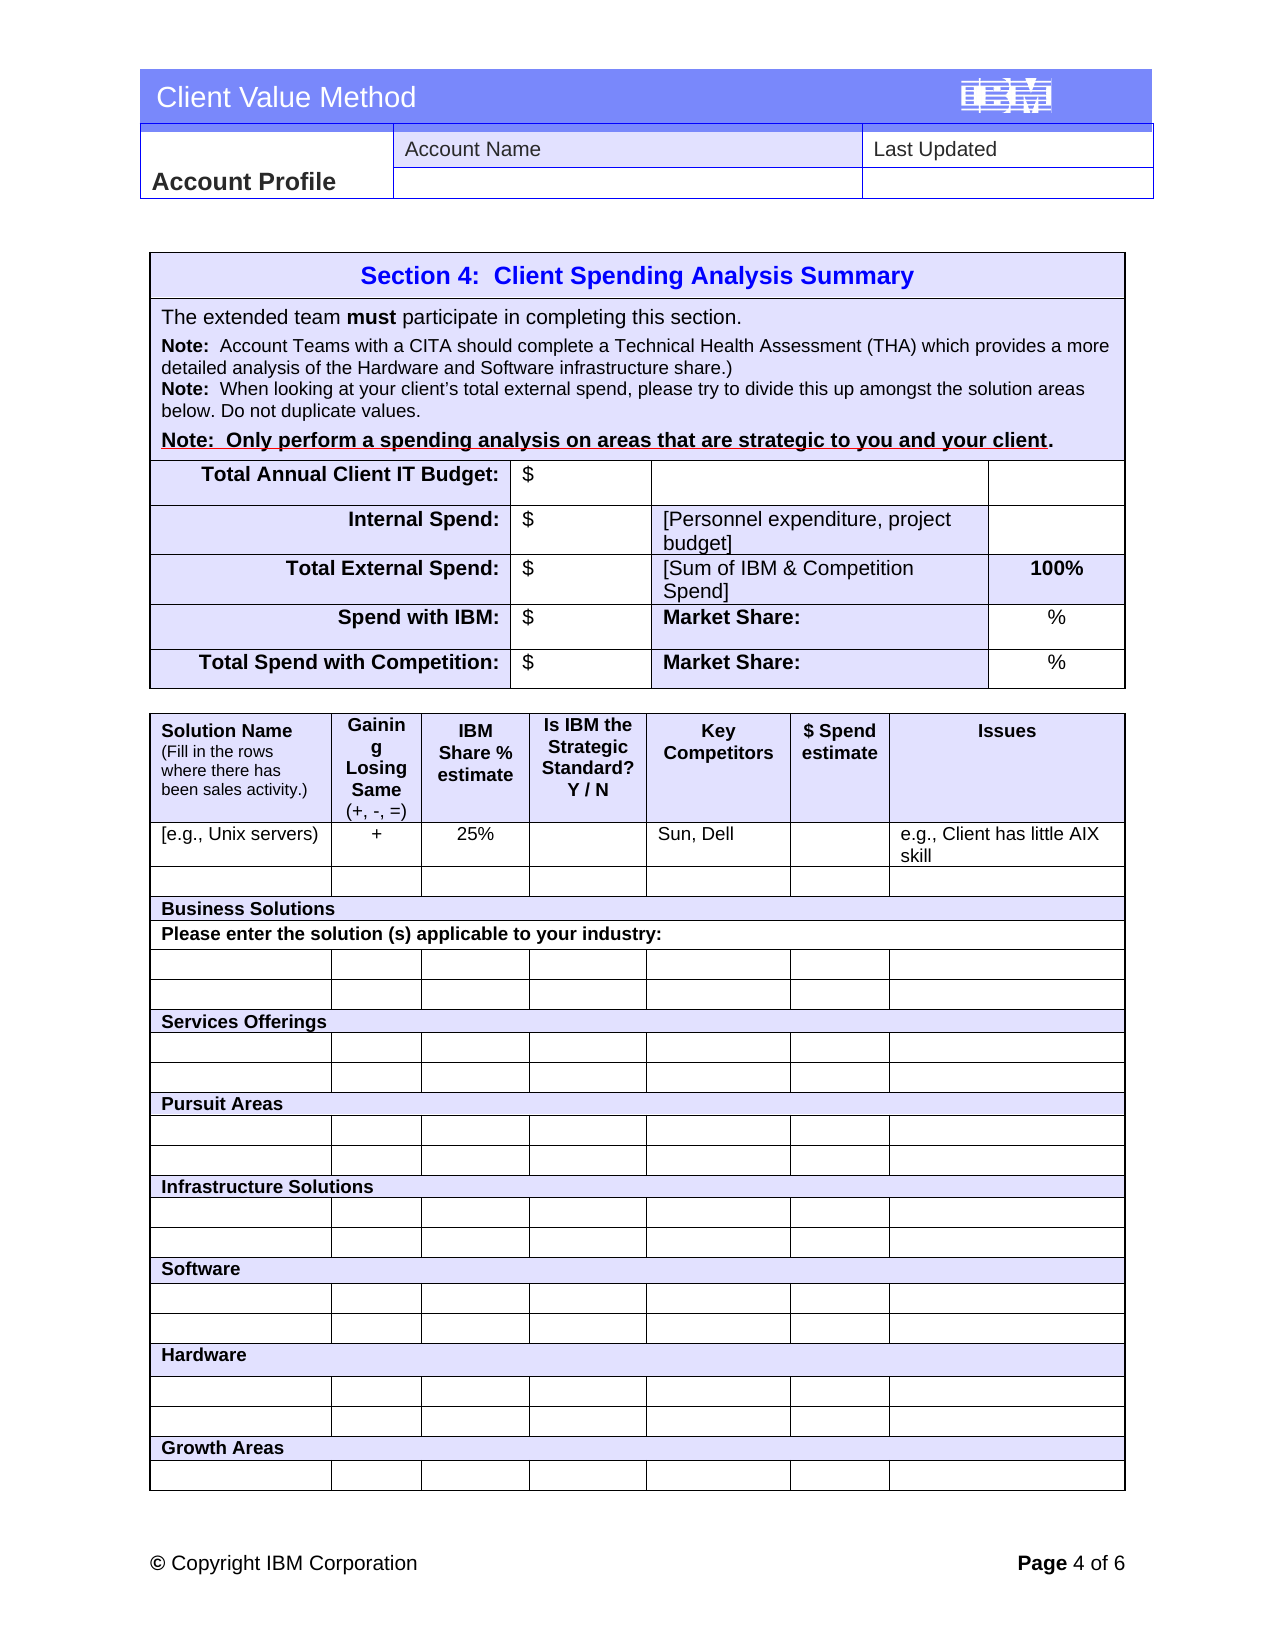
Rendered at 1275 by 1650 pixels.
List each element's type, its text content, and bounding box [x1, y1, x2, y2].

table_cell [530, 1377, 646, 1406]
table_cell Market Share: [652, 650, 988, 688]
table_cell [530, 980, 646, 1009]
table_cell [647, 1228, 790, 1257]
table_cell [791, 1146, 889, 1174]
table_cell [530, 1461, 646, 1490]
table_cell $ [511, 650, 651, 688]
table_cell [422, 1314, 529, 1343]
table_cell [530, 1407, 646, 1436]
table_cell [791, 1033, 889, 1062]
table_cell [791, 980, 889, 1009]
table_cell [332, 1198, 421, 1227]
table_cell [151, 1461, 331, 1490]
table_cell % [989, 605, 1124, 649]
table_cell [151, 980, 331, 1009]
table_cell [890, 1146, 1124, 1174]
table_cell Sun, Dell [647, 823, 790, 866]
table_cell [422, 1063, 529, 1092]
table_header $ Spend estimate [791, 714, 889, 822]
table_cell 100% [989, 555, 1124, 604]
table_cell Market Share: [652, 605, 988, 649]
table_cell [Sum of IBM & Competition Spend] [652, 555, 988, 604]
table_cell e.g., Client has little AIX skill [890, 823, 1124, 866]
table_cell [422, 1284, 529, 1313]
table_header IBM Share % estimate [422, 714, 529, 822]
table_cell [151, 1228, 331, 1257]
table_header Solution Name (Fill in the rows where there has been sales activity.) [151, 714, 331, 822]
table_cell [151, 1198, 331, 1227]
table_cell [647, 1461, 790, 1490]
table_cell 25% [422, 823, 529, 866]
table_cell [332, 1146, 421, 1174]
table_cell $ [511, 506, 651, 554]
table_cell [151, 950, 331, 979]
table_cell [332, 1116, 421, 1144]
table_cell [530, 1314, 646, 1343]
table_cell [647, 980, 790, 1009]
table_cell [989, 461, 1124, 505]
table_cell [332, 1284, 421, 1313]
table_cell [890, 1198, 1124, 1227]
table_cell [890, 1377, 1124, 1406]
table_cell [422, 867, 529, 896]
table_cell % [989, 650, 1124, 688]
table_header Issues [890, 714, 1124, 822]
table_cell [890, 1228, 1124, 1257]
table_cell Services Offerings [151, 1010, 1124, 1032]
table_cell $ [511, 555, 651, 604]
table_cell [530, 867, 646, 896]
table_cell Software [151, 1258, 1124, 1283]
table_cell Business Solutions [151, 897, 1124, 920]
table_cell [332, 1063, 421, 1092]
table_cell [332, 1033, 421, 1062]
table_cell [332, 867, 421, 896]
table_header Section 4: Client Spending Analysis Summary [151, 253, 1124, 297]
table_cell [647, 950, 790, 979]
table_cell [422, 1407, 529, 1436]
table_cell [422, 1116, 529, 1144]
table_cell [422, 1461, 529, 1490]
table_cell [332, 1407, 421, 1436]
table_cell [647, 1063, 790, 1092]
table_cell [791, 1314, 889, 1343]
table_cell [e.g., Unix servers) [151, 823, 331, 866]
table_cell [530, 1284, 646, 1313]
table_cell [791, 950, 889, 979]
table_cell [791, 1407, 889, 1436]
table_cell [422, 1228, 529, 1257]
table_cell [530, 823, 646, 866]
table_cell [890, 1314, 1124, 1343]
table_cell [530, 1033, 646, 1062]
table_cell Growth Areas [151, 1437, 1124, 1460]
table_cell [652, 461, 988, 505]
table_cell [530, 1228, 646, 1257]
table_cell Total External Spend: [151, 555, 510, 604]
table_cell [647, 1033, 790, 1062]
table_cell [422, 1377, 529, 1406]
table_cell [890, 1116, 1124, 1144]
table_cell [151, 1407, 331, 1436]
table_cell [791, 1063, 889, 1092]
table_cell [422, 1033, 529, 1062]
table_cell Pursuit Areas [151, 1093, 1124, 1114]
table_cell [332, 980, 421, 1009]
table_cell [890, 1063, 1124, 1092]
table_cell [890, 867, 1124, 896]
table_cell Hardware [151, 1344, 1124, 1376]
table_cell [890, 950, 1124, 979]
table_cell [791, 1461, 889, 1490]
table_cell [332, 1314, 421, 1343]
table_cell Internal Spend: [151, 506, 510, 554]
table_cell [890, 1407, 1124, 1436]
table_cell [647, 1116, 790, 1144]
table_cell [890, 980, 1124, 1009]
table_cell [989, 506, 1124, 554]
table_cell [422, 1146, 529, 1174]
table_cell [791, 1198, 889, 1227]
table_cell [791, 1228, 889, 1257]
table_cell [422, 950, 529, 979]
table_cell + [332, 823, 421, 866]
table_cell [791, 867, 889, 896]
table_header Key Competitors [647, 714, 790, 822]
table_cell Spend with IBM: [151, 605, 510, 649]
table_cell [332, 1377, 421, 1406]
table_cell [647, 1146, 790, 1174]
table_cell [151, 1284, 331, 1313]
table_cell [332, 1228, 421, 1257]
table_cell [647, 867, 790, 896]
table_cell Total Annual Client IT Budget: [151, 461, 510, 505]
table_cell [151, 867, 331, 896]
table_cell [151, 1063, 331, 1092]
table_cell [791, 823, 889, 866]
table_cell [647, 1284, 790, 1313]
table_cell Infrastructure Solutions [151, 1176, 1124, 1197]
table_cell [530, 1116, 646, 1144]
table_cell [Personnel expenditure, project budget] [652, 506, 988, 554]
table_cell [151, 1314, 331, 1343]
table_cell [647, 1377, 790, 1406]
table_cell $ [511, 461, 651, 505]
table_cell [422, 980, 529, 1009]
table_cell [890, 1461, 1124, 1490]
table_cell [647, 1407, 790, 1436]
table_cell [422, 1198, 529, 1227]
table_cell [890, 1284, 1124, 1313]
table_cell [530, 1063, 646, 1092]
table_cell The extended team must participate in completing this section. Note: Account Teams with a CITA should complete a Technical Health Assessment (THA) which provides a more detailed analysis of the Hardware and Software infrastructure share.) Note: When looking at your client’s total external spend, please try to divide this up amongst the solution areas below. Do not duplicate values. Note: Only perform a spending analysis on areas that are strategic to you and your client. [151, 299, 1124, 460]
table_cell [791, 1116, 889, 1144]
table_header Gaining Losing Same (+, -, =) [332, 714, 421, 822]
table_cell [530, 1198, 646, 1227]
table_cell [332, 950, 421, 979]
table_header Is IBM the Strategic Standard? Y / N [530, 714, 646, 822]
table_cell [151, 1033, 331, 1062]
table_cell [151, 1146, 331, 1174]
table_cell Please enter the solution (s) applicable to your industry: [151, 921, 1124, 949]
table_cell [151, 1116, 331, 1144]
table_cell [647, 1314, 790, 1343]
table_cell [332, 1461, 421, 1490]
table_cell [791, 1377, 889, 1406]
table_cell [530, 1146, 646, 1174]
table_cell [890, 1033, 1124, 1062]
table_cell [791, 1284, 889, 1313]
table_cell [647, 1198, 790, 1227]
table_cell $ [511, 605, 651, 649]
table_cell [530, 950, 646, 979]
table_cell [151, 1377, 331, 1406]
table_cell Total Spend with Competition: [151, 650, 510, 688]
